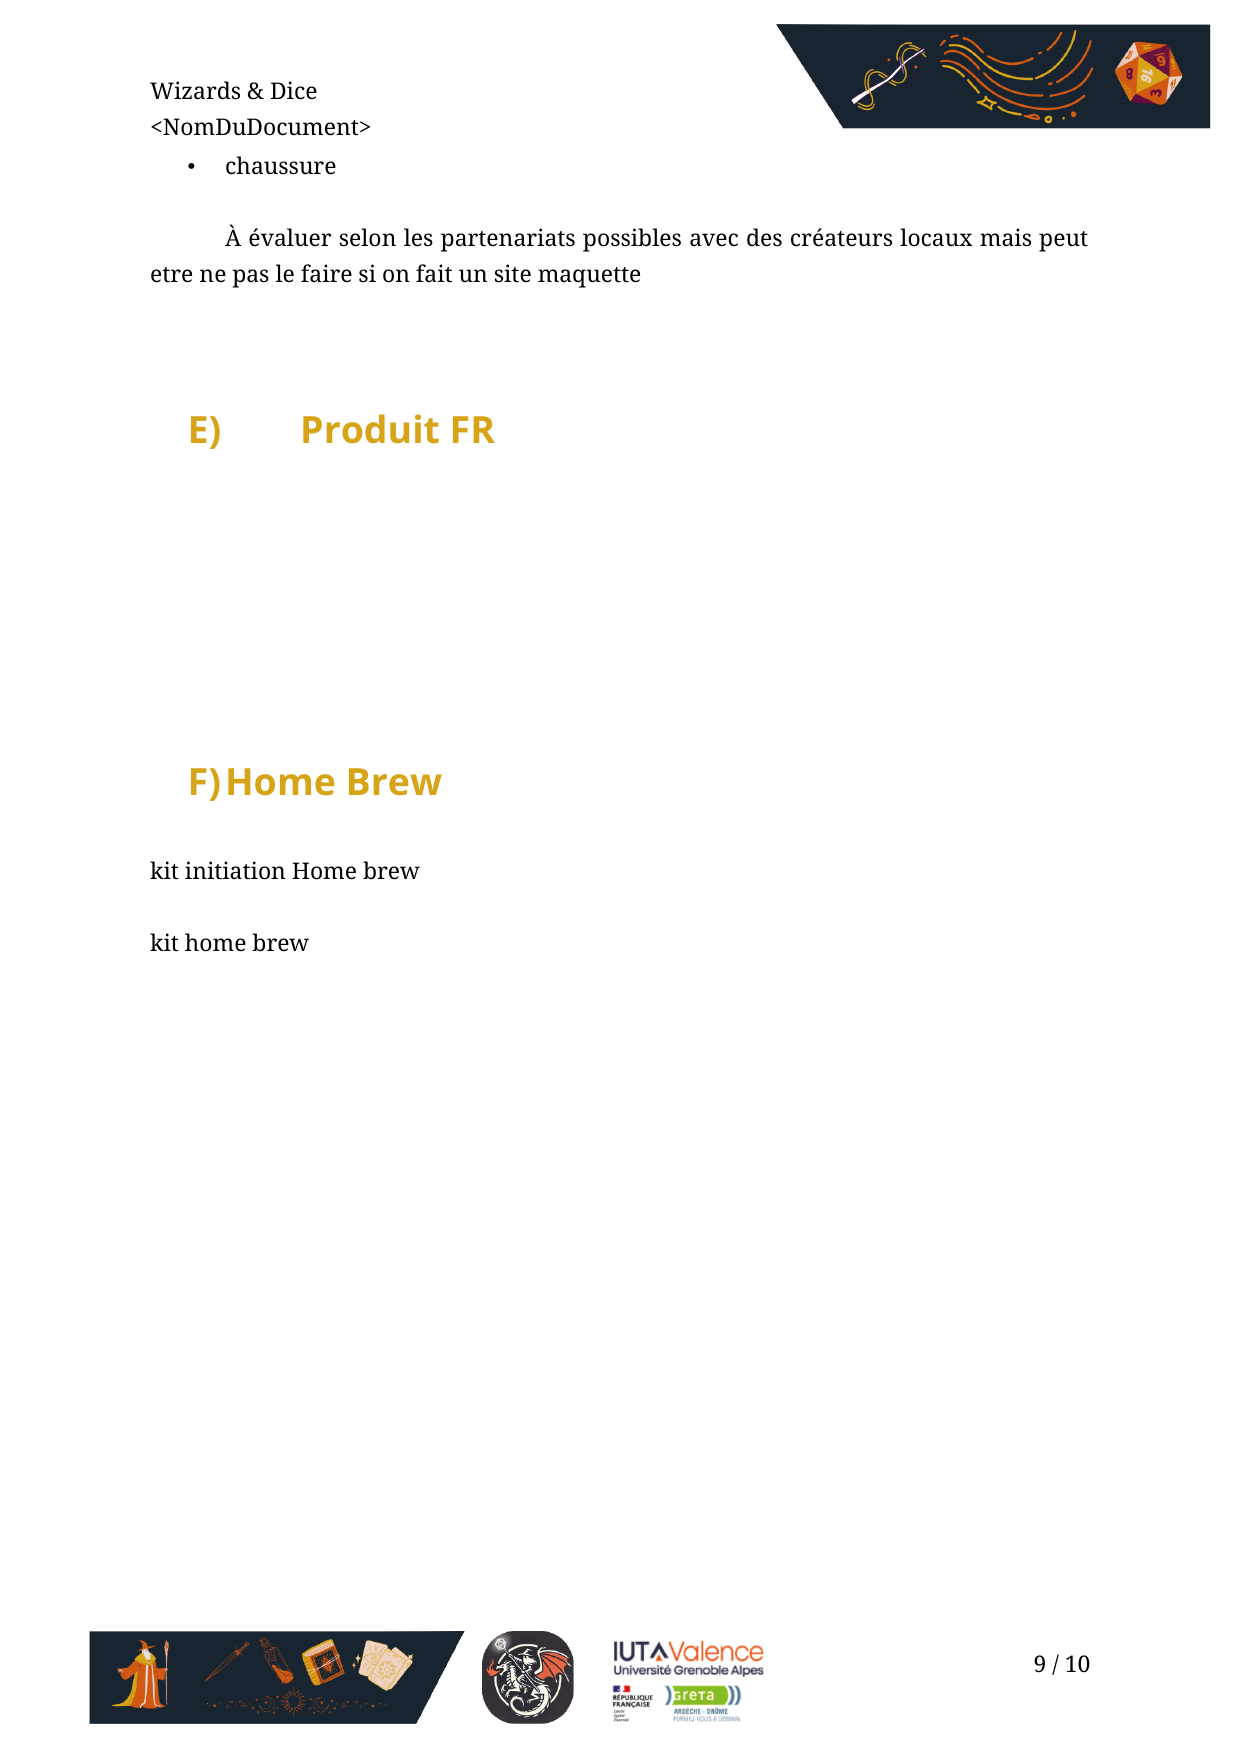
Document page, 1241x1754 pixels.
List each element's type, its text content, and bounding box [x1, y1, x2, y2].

subtitle Produit FR [187, 403, 1090, 454]
text kit initiation Home brew [150, 855, 1090, 886]
text kit home brew [150, 927, 1090, 958]
subtitle Home Brew [187, 756, 1090, 807]
text À évaluer selon les partenariats possibles avec des créateurs locaux mais peut etre ne pas le faire si on fait un site maquette [150, 222, 1090, 289]
picture [771, 21, 1218, 131]
picture [81, 1620, 788, 1733]
list chaussure [187, 150, 1090, 181]
